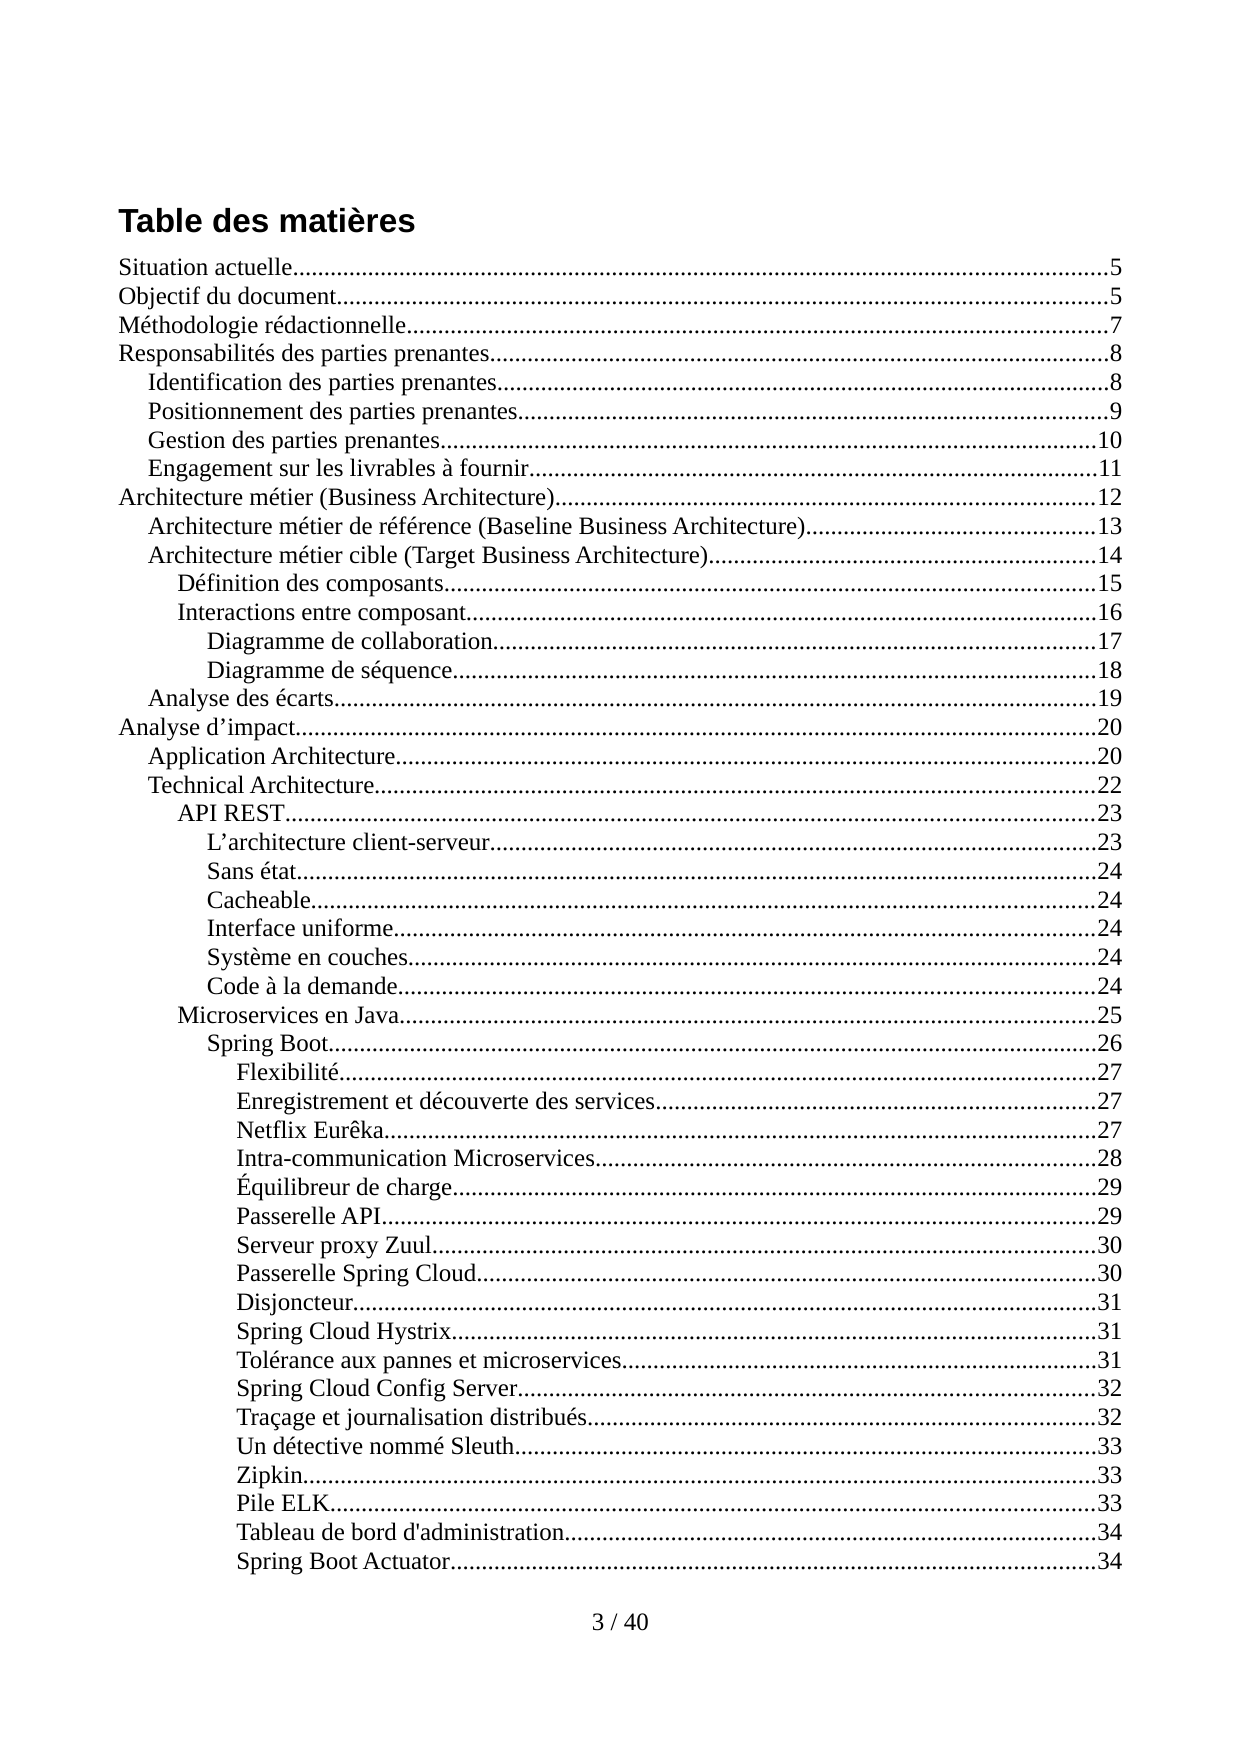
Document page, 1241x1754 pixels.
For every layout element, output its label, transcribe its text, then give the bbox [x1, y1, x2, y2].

text Analyse des écarts 19 [148, 683, 1122, 712]
text Diagramme de séquence 18 [207, 655, 1122, 683]
text Spring Cloud Config Server 32 [236, 1373, 1122, 1402]
text Enregistrement et découverte des services 27 [236, 1086, 1122, 1115]
text Flexibilité 27 [236, 1057, 1122, 1086]
text API REST 23 [177, 798, 1122, 827]
text Microservices en Java 25 [177, 1000, 1122, 1028]
text Intra-communication Microservices 28 [236, 1143, 1122, 1172]
text Serveur proxy Zuul 30 [236, 1230, 1122, 1258]
text Tolérance aux pannes et microservices 31 [236, 1345, 1122, 1373]
text Analyse d’impact 20 [118, 712, 1122, 741]
text Responsabilités des parties prenantes 8 [118, 338, 1122, 367]
subtitle Table des matières [118, 201, 1122, 240]
text Méthodologie rédactionnelle 7 [118, 310, 1122, 338]
text Gestion des parties prenantes 10 [148, 425, 1122, 453]
text Tableau de bord d'administration 34 [236, 1517, 1122, 1546]
text Interface uniforme 24 [207, 913, 1122, 942]
text Architecture métier de référence (Baseline Business Architecture) 13 [148, 511, 1122, 540]
text Netflix Eurêka 27 [236, 1115, 1122, 1143]
text Positionnement des parties prenantes 9 [148, 396, 1122, 425]
text Équilibreur de charge 29 [236, 1172, 1122, 1201]
text Identification des parties prenantes 8 [148, 367, 1122, 396]
text Architecture métier cible (Target Business Architecture) 14 [148, 540, 1122, 568]
text Interactions entre composant 16 [177, 597, 1122, 626]
text Architecture métier (Business Architecture) 12 [118, 482, 1122, 511]
text Système en couches 24 [207, 942, 1122, 971]
text Diagramme de collaboration 17 [207, 626, 1122, 655]
text Engagement sur les livrables à fournir 11 [148, 453, 1122, 482]
text Cacheable 24 [207, 885, 1122, 913]
text Code à la demande 24 [207, 971, 1122, 1000]
text Passerelle API 29 [236, 1201, 1122, 1230]
text Définition des composants 15 [177, 568, 1122, 597]
text Pile ELK 33 [236, 1488, 1122, 1517]
text Objectif du document 5 [118, 281, 1122, 310]
text Sans état 24 [207, 856, 1122, 885]
text Spring Boot Actuator 34 [236, 1546, 1122, 1575]
text Disjoncteur 31 [236, 1287, 1122, 1316]
text Zipkin 33 [236, 1460, 1122, 1488]
text Traçage et journalisation distribués 32 [236, 1402, 1122, 1431]
text Situation actuelle 5 [118, 252, 1122, 281]
text Technical Architecture 22 [148, 770, 1122, 798]
text Spring Cloud Hystrix 31 [236, 1316, 1122, 1345]
text Passerelle Spring Cloud 30 [236, 1258, 1122, 1287]
text Un détective nommé Sleuth 33 [236, 1431, 1122, 1460]
text Spring Boot 26 [207, 1028, 1122, 1057]
text Application Architecture 20 [148, 741, 1122, 770]
text L’architecture client-serveur 23 [207, 827, 1122, 856]
